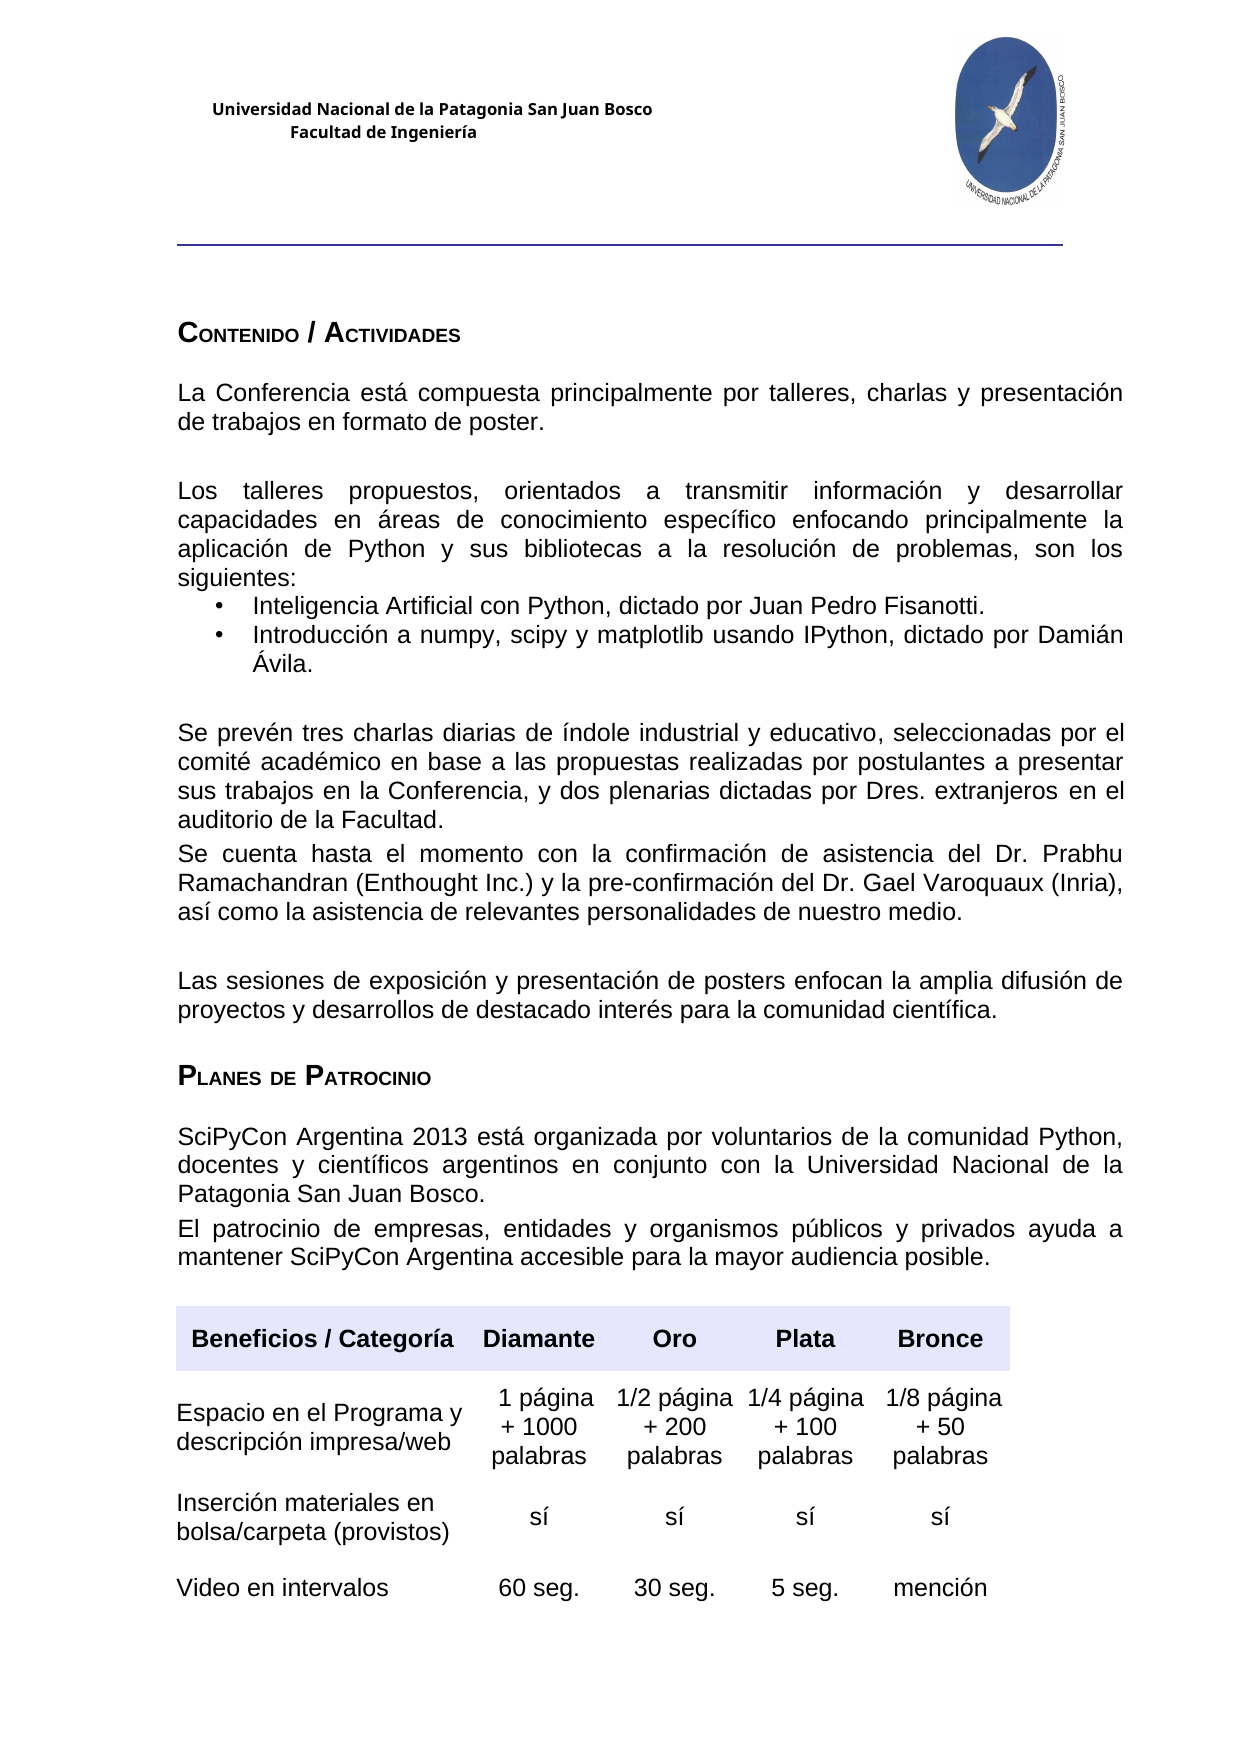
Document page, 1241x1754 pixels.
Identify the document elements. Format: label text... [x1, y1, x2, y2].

text Se cuenta hasta el momento con la conﬁrmación de asistencia del Dr. Prabhu Ramachandran (Enthought Inc.) y la pre-conﬁrmación del Dr. Gael Varoquaux (Inria), así como la asistencia de relevantes personalidades de nuestro medio. [177, 839, 1125, 926]
table_header Oro [609, 1306, 740, 1371]
table_cell mención [871, 1552, 1010, 1624]
list Introducción a numpy, scipy y matplotlib usando IPython, dictado por Damián Ávila. [215, 620, 1125, 678]
table_cell sí [740, 1482, 871, 1552]
text El patrocinio de empresas, entidades y organismos públicos y privados ayuda a mantener SciPyCon Argentina accesible para la mayor audiencia posible. [177, 1214, 1125, 1271]
table_cell 1 página + 1000 palabras [469, 1371, 609, 1482]
picture [955, 37, 1065, 205]
table_cell 1/4 página + 100 palabras [740, 1371, 871, 1482]
text Contenido / Actividades [177, 315, 1125, 349]
list Inteligencia Artificial con Python, dictado por Juan Pedro Fisanotti. [215, 591, 1125, 620]
table_header Bronce [871, 1306, 1010, 1371]
table_cell sí [609, 1482, 740, 1552]
table_cell Video en intervalos [176, 1552, 469, 1624]
table_cell sí [469, 1482, 609, 1552]
text Las sesiones de exposición y presentación de posters enfocan la amplia difusión de proyectos y desarrollos de destacado interés para la comunidad científica. [177, 966, 1125, 1024]
table_cell 60 seg. [469, 1552, 609, 1624]
table_cell 1/8 página + 50 palabras [871, 1371, 1010, 1482]
table_cell sí [871, 1482, 1010, 1552]
text SciPyCon Argentina 2013 está organizada por voluntarios de la comunidad Python, docentes y científicos argentinos en conjunto con la Universidad Nacional de la Patagonia San Juan Bosco. [177, 1121, 1125, 1208]
table_cell 5 seg. [740, 1552, 871, 1624]
text Planes de Patrocinio [177, 1058, 1125, 1092]
table_cell Espacio en el Programa y descripción impresa/web [176, 1371, 469, 1482]
text Se prevén tres charlas diarias de índole industrial y educativo, seleccionadas por el comité académico en base a las propuestas realizadas por postulantes a presentar sus trabajos en la Conferencia, y dos plenarias dictadas por Dres. extranjeros en el auditorio de la Facultad. [177, 718, 1125, 833]
table_header Plata [740, 1306, 871, 1371]
table_cell Inserción materiales en bolsa/carpeta (provistos) [176, 1482, 469, 1552]
text Los talleres propuestos, orientados a transmitir información y desarrollar capacidades en áreas de conocimiento específico enfocando principalmente la aplicación de Python y sus bibliotecas a la resolución de problemas, son los siguientes: [177, 476, 1125, 591]
table_header Beneficios / Categoría [176, 1306, 469, 1371]
table_cell 30 seg. [609, 1552, 740, 1624]
table_cell 1/2 página + 200 palabras [609, 1371, 740, 1482]
text La Conferencia está compuesta principalmente por talleres, charlas y presentación de trabajos en formato de poster. [177, 378, 1125, 436]
table_header Diamante [469, 1306, 609, 1371]
